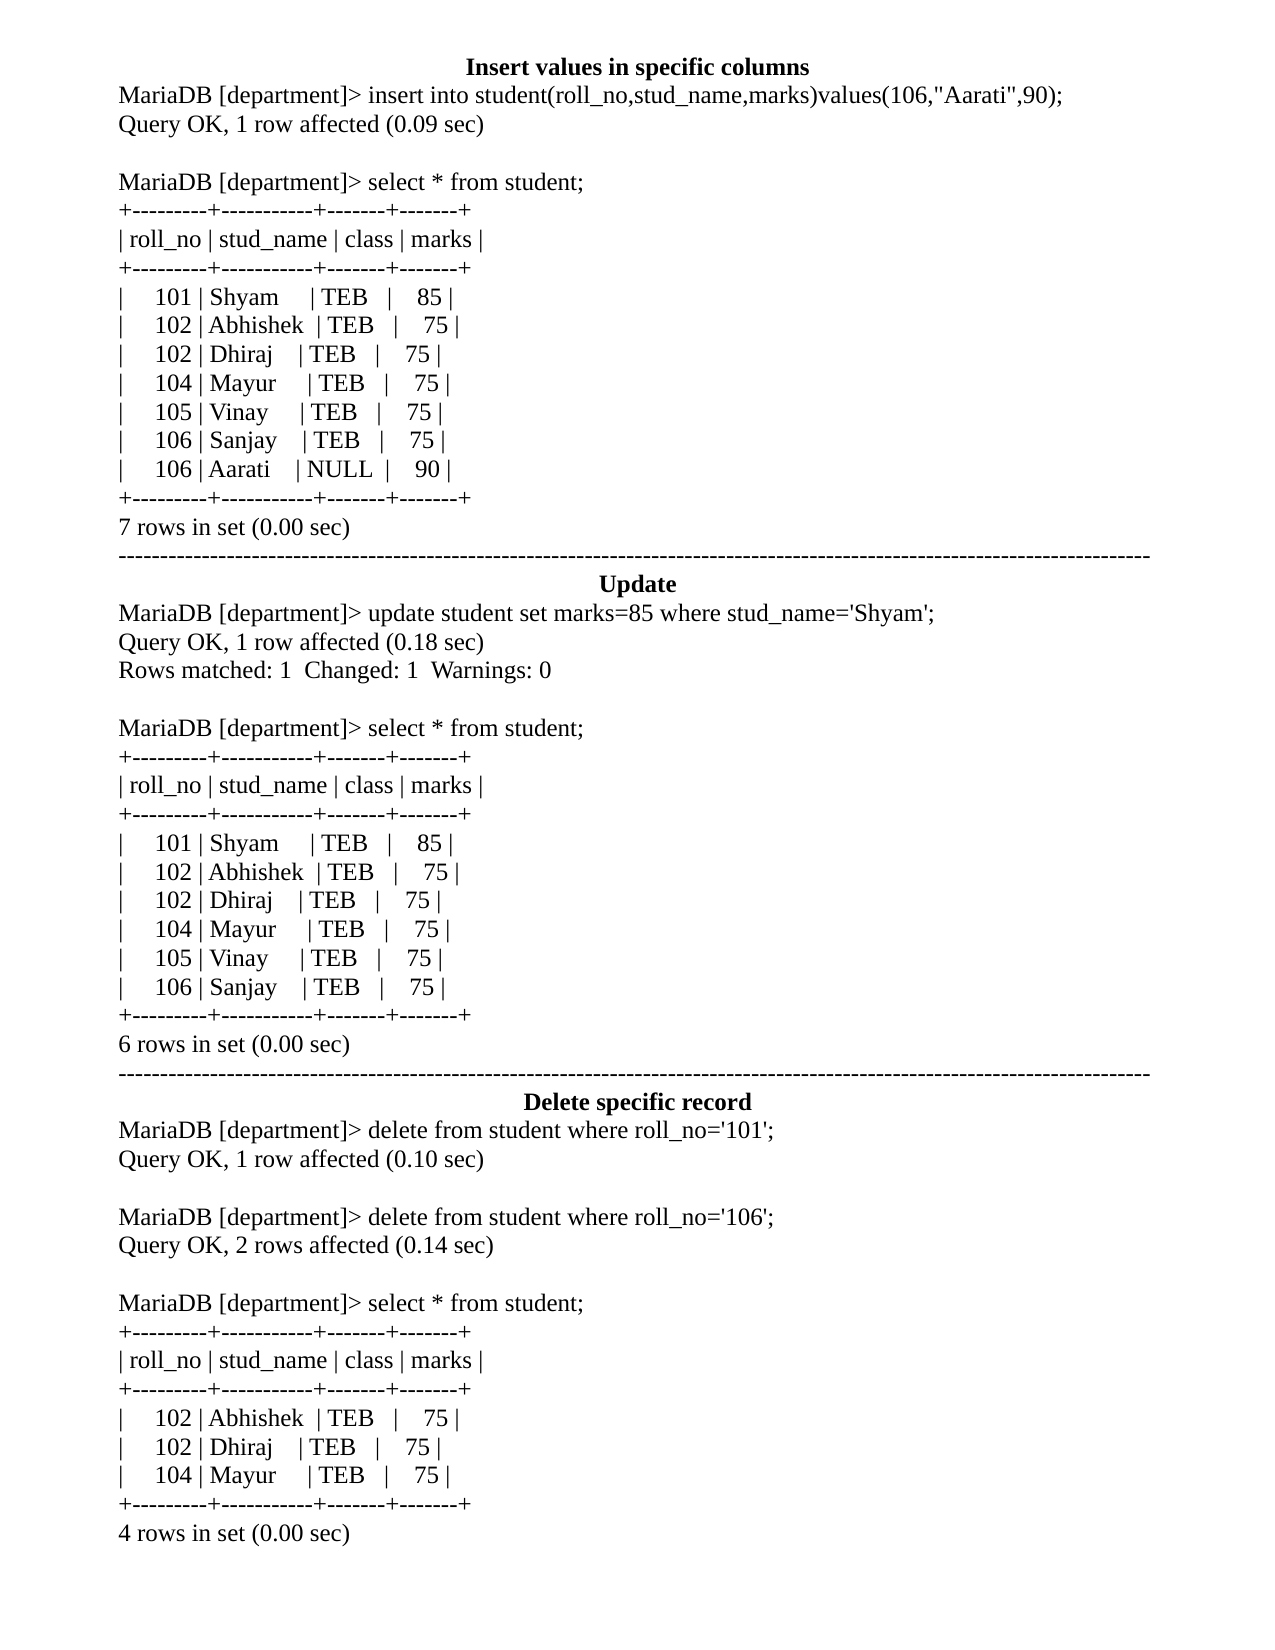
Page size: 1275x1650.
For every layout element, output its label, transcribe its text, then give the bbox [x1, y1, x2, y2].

text ---------------------------------------------------------------------------------------------------------------------------- [118, 540, 1157, 569]
text | 104 | Mayur | TEB | 75 | [118, 368, 1157, 397]
text | roll_no | stud_name | class | marks | [118, 224, 1157, 253]
text | 101 | Shyam | TEB | 85 | [118, 282, 1157, 310]
text +---------+-----------+-------+-------+ [118, 742, 1157, 770]
text ---------------------------------------------------------------------------------------------------------------------------- [118, 1058, 1157, 1087]
text MariaDB [department]> select * from student; [118, 167, 1157, 195]
text | 104 | Mayur | TEB | 75 | [118, 1460, 1157, 1489]
text Rows matched: 1 Changed: 1 Warnings: 0 [118, 655, 1157, 684]
text | 105 | Vinay | TEB | 75 | [118, 397, 1157, 425]
text Query OK, 2 rows affected (0.14 sec) [118, 1230, 1157, 1259]
text +---------+-----------+-------+-------+ [118, 483, 1157, 512]
text Update [118, 569, 1157, 598]
text | 106 | Sanjay | TEB | 75 | [118, 425, 1157, 454]
text 4 rows in set (0.00 sec) [118, 1518, 1157, 1547]
text Query OK, 1 row affected (0.18 sec) [118, 627, 1157, 655]
text MariaDB [department]> delete from student where roll_no='106'; [118, 1202, 1157, 1230]
text | roll_no | stud_name | class | marks | [118, 1345, 1157, 1374]
text | 105 | Vinay | TEB | 75 | [118, 943, 1157, 972]
text | 102 | Abhishek | TEB | 75 | [118, 1403, 1157, 1432]
text Query OK, 1 row affected (0.10 sec) [118, 1144, 1157, 1173]
text 7 rows in set (0.00 sec) [118, 512, 1157, 540]
text MariaDB [department]> select * from student; [118, 713, 1157, 742]
text +---------+-----------+-------+-------+ [118, 195, 1157, 224]
text MariaDB [department]> select * from student; [118, 1288, 1157, 1317]
text | 106 | Aarati | NULL | 90 | [118, 454, 1157, 483]
text +---------+-----------+-------+-------+ [118, 1317, 1157, 1345]
text | 101 | Shyam | TEB | 85 | [118, 828, 1157, 857]
text | 102 | Dhiraj | TEB | 75 | [118, 885, 1157, 914]
text | roll_no | stud_name | class | marks | [118, 770, 1157, 799]
text Query OK, 1 row affected (0.09 sec) [118, 109, 1157, 138]
text Delete specific record [118, 1087, 1157, 1115]
text +---------+-----------+-------+-------+ [118, 1000, 1157, 1029]
text MariaDB [department]> insert into student(roll_no,stud_name,marks)values(106,"Aarati",90); [118, 80, 1157, 109]
text | 102 | Abhishek | TEB | 75 | [118, 310, 1157, 339]
text +---------+-----------+-------+-------+ [118, 253, 1157, 282]
text | 102 | Dhiraj | TEB | 75 | [118, 1432, 1157, 1460]
text | 102 | Dhiraj | TEB | 75 | [118, 339, 1157, 368]
text MariaDB [department]> delete from student where roll_no='101'; [118, 1115, 1157, 1144]
text +---------+-----------+-------+-------+ [118, 799, 1157, 828]
text | 106 | Sanjay | TEB | 75 | [118, 972, 1157, 1000]
text | 104 | Mayur | TEB | 75 | [118, 914, 1157, 943]
text +---------+-----------+-------+-------+ [118, 1489, 1157, 1518]
text | 102 | Abhishek | TEB | 75 | [118, 857, 1157, 885]
text +---------+-----------+-------+-------+ [118, 1374, 1157, 1403]
text MariaDB [department]> update student set marks=85 where stud_name='Shyam'; [118, 598, 1157, 627]
text 6 rows in set (0.00 sec) [118, 1029, 1157, 1058]
text Insert values in specific columns [118, 52, 1157, 80]
